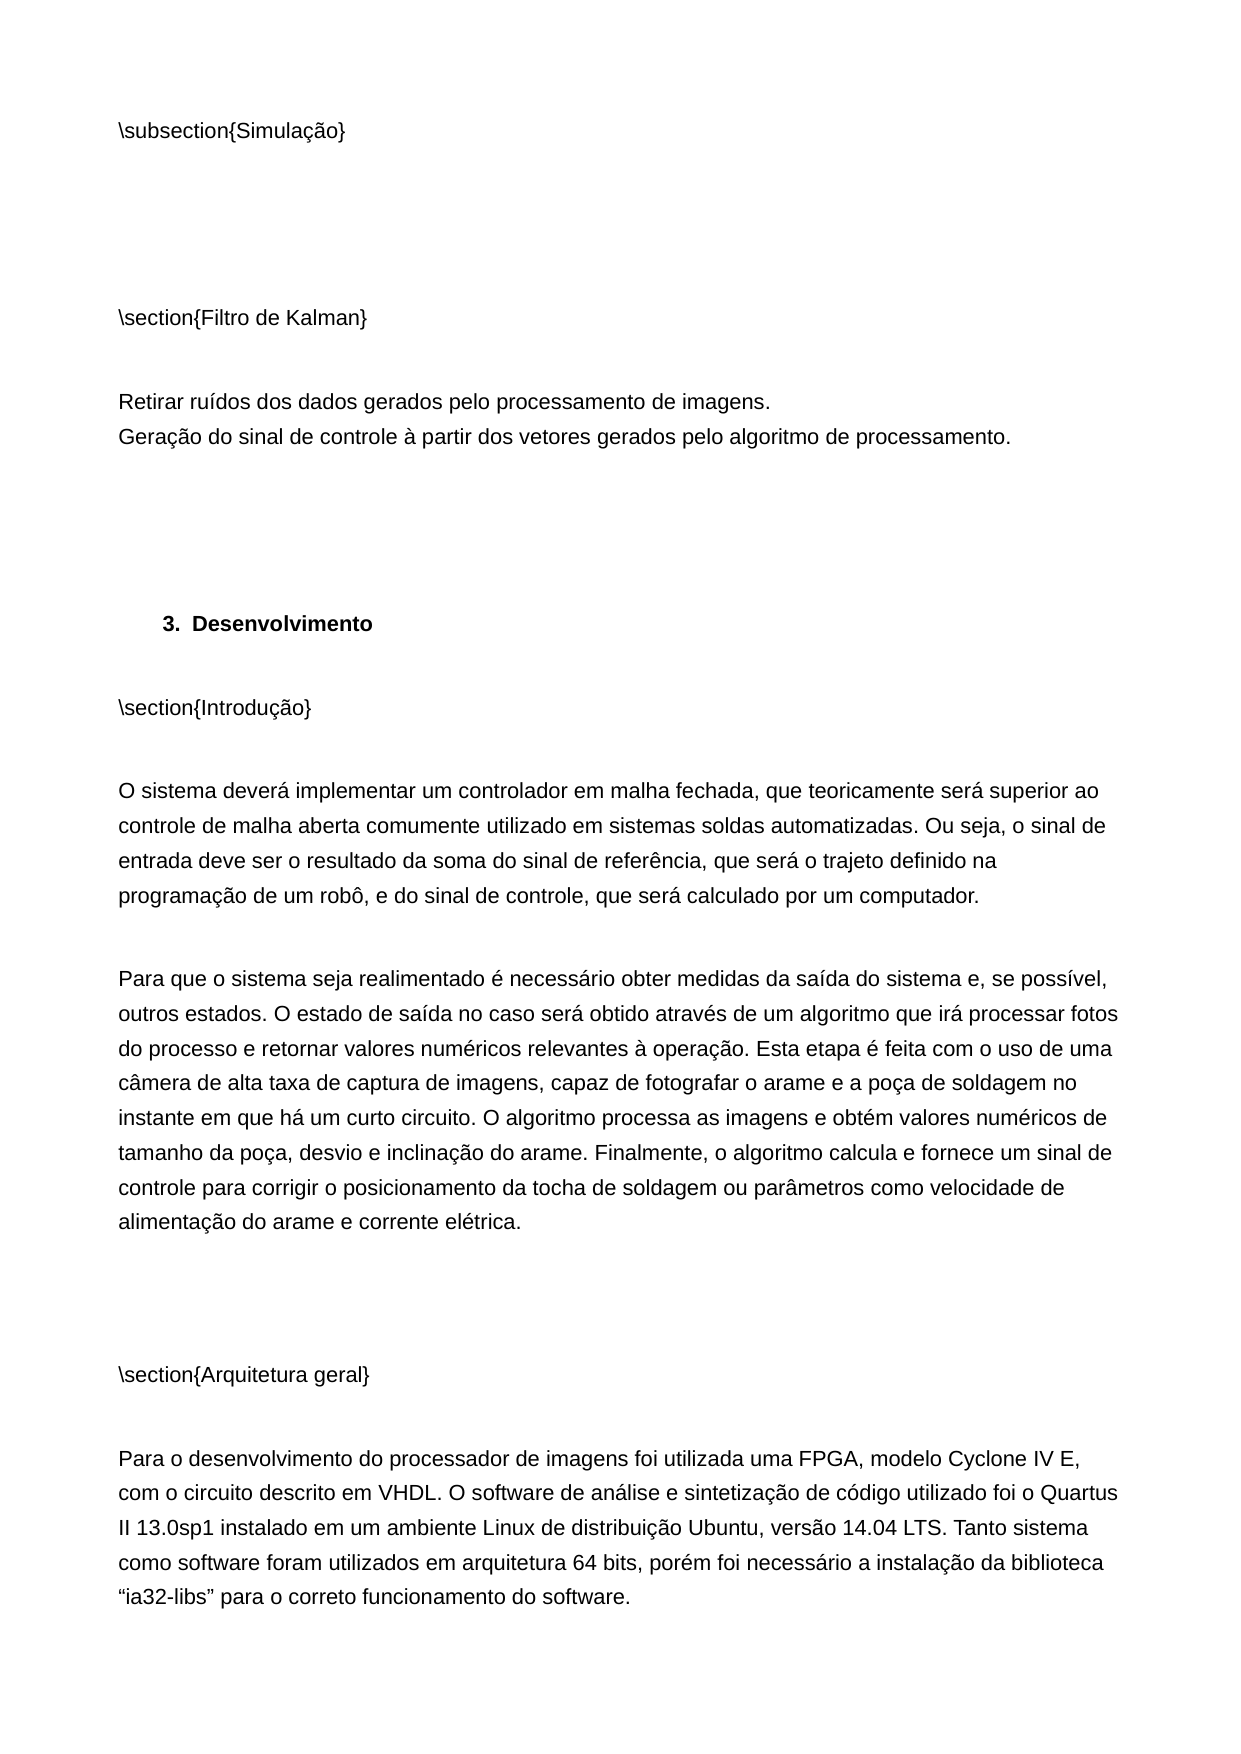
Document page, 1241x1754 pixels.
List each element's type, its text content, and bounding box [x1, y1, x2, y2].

text Retirar ruídos dos dados gerados pelo processamento de imagens. [118, 389, 1122, 414]
text Geração do sinal de controle à partir dos vetores gerados pelo algoritmo de processamento. [118, 424, 1122, 449]
text O sistema deverá implementar um controlador em malha fechada, que teoricamente será superior ao controle de malha aberta comumente utilizado em sistemas soldas automatizadas. Ou seja, o sinal de entrada deve ser o resultado da soma do sinal de referência, que será o trajeto definido na programação de um robô, e do sinal de controle, que será calculado por um computador. [118, 778, 1122, 908]
text Para o desenvolvimento do processador de imagens foi utilizada uma FPGA, modelo Cyclone IV E, com o circuito descrito em VHDL. O software de análise e sintetização de código utilizado foi o Quartus II 13.0sp1 instalado em um ambiente Linux de distribuição Ubuntu, versão 14.04 LTS. Tanto sistema como software foram utilizados em arquitetura 64 bits, porém foi necessário a instalação da biblioteca “ia32-libs” para o correto funcionamento do software. [118, 1446, 1122, 1609]
text \section{Arquitetura geral} [118, 1362, 1122, 1387]
text \section{Introdução} [118, 695, 1122, 720]
list Desenvolvimento [162, 611, 1122, 636]
text Para que o sistema seja realimentado é necessário obter medidas da saída do sistema e, se possível, outros estados. O estado de saída no caso será obtido através de um algoritmo que irá processar fotos do processo e retornar valores numéricos relevantes à operação. Esta etapa é feita com o uso de uma câmera de alta taxa de captura de imagens, capaz de fotografar o arame e a poça de soldagem no instante em que há um curto circuito. O algoritmo processa as imagens e obtém valores numéricos de tamanho da poça, desvio e inclinação do arame. Finalmente, o algoritmo calcula e fornece um sinal de controle para corrigir o posicionamento da tocha de soldagem ou parâmetros como velocidade de alimentação do arame e corrente elétrica. [118, 966, 1122, 1234]
text \section{Filtro de Kalman} [118, 305, 1122, 331]
text \subsection{Simulação} [118, 118, 1122, 143]
